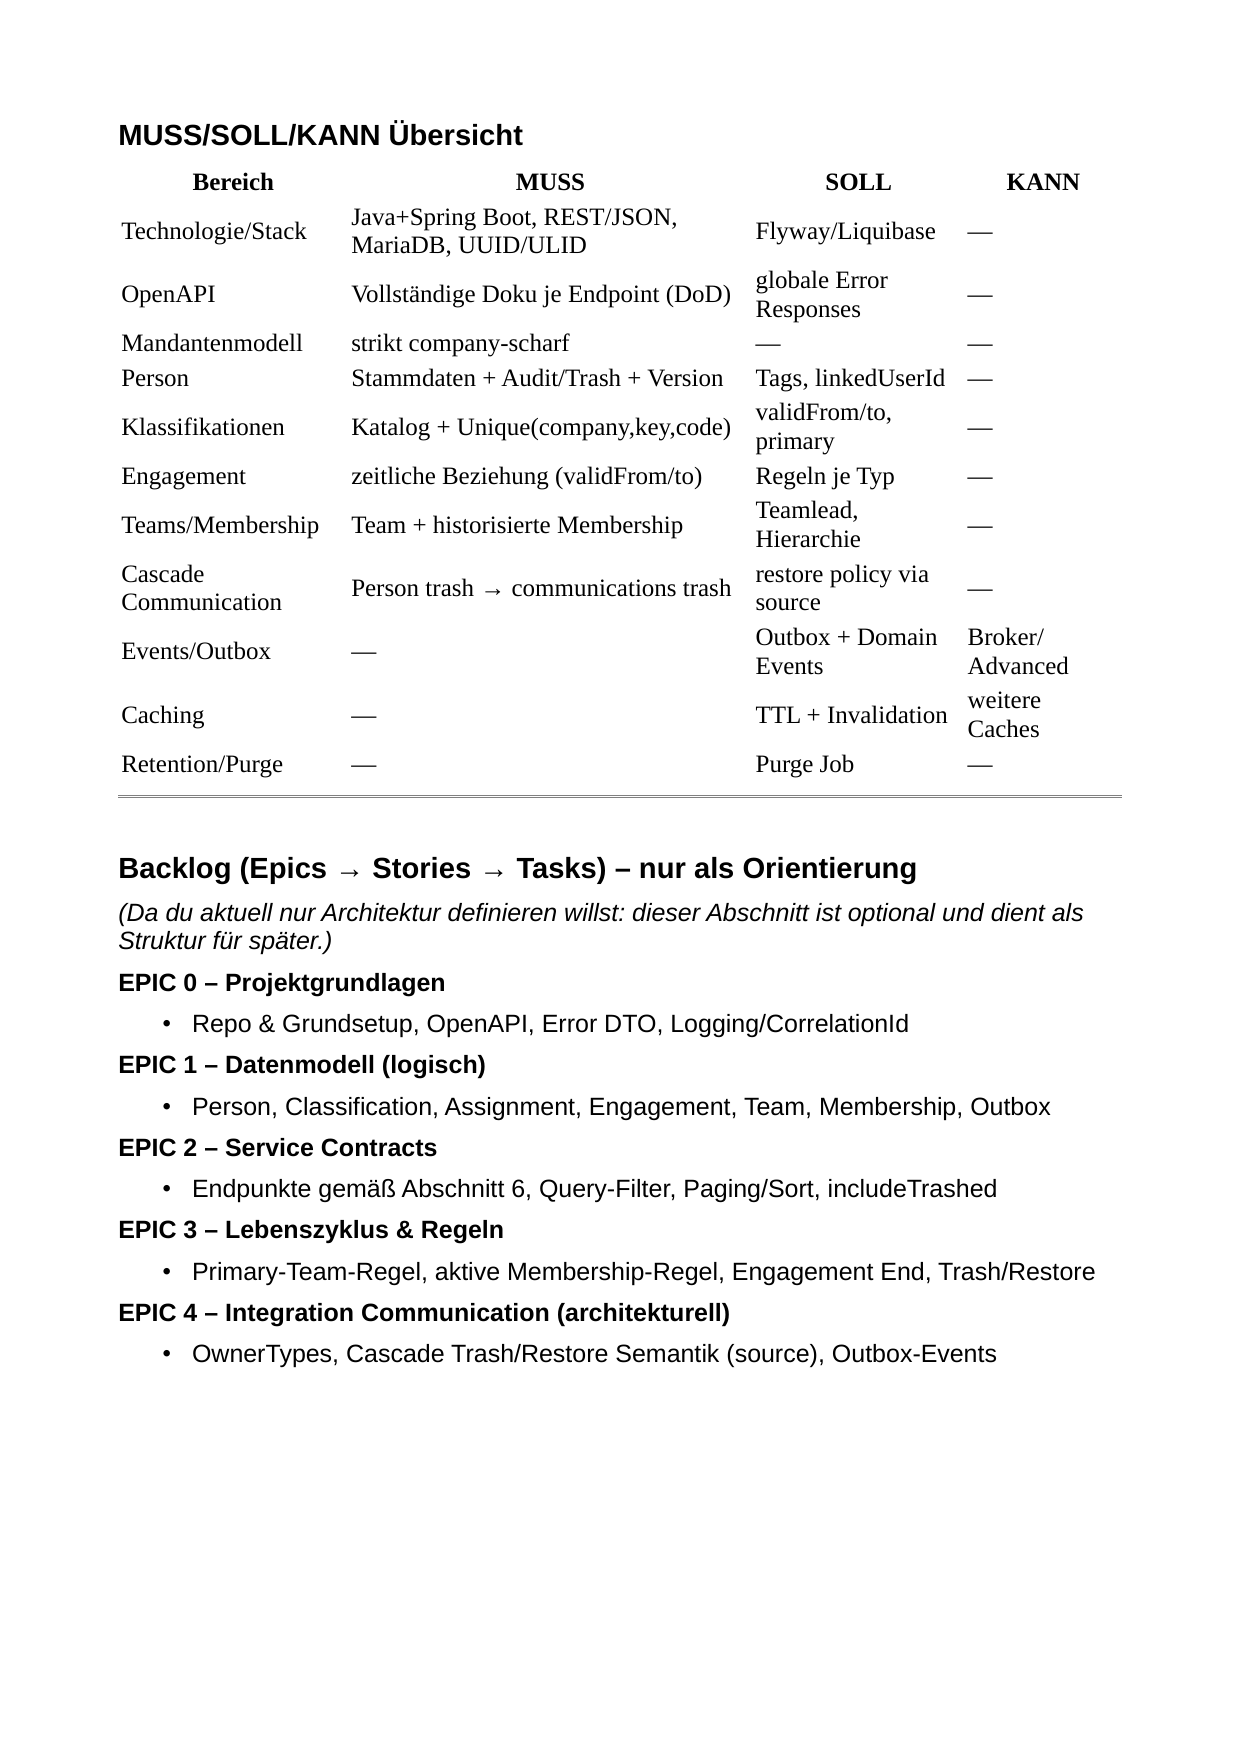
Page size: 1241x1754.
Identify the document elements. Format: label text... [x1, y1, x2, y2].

table_cell Klassifikationen [118, 395, 348, 458]
text EPIC 2 – Service Contracts [118, 1133, 1122, 1162]
table_cell Caching [118, 683, 348, 746]
table_header Bereich [118, 164, 348, 199]
table_cell — [965, 493, 1122, 556]
list Person, Classification, Assignment, Engagement, Team, Membership, Outbox [162, 1091, 1122, 1120]
table_cell — [348, 746, 752, 780]
table_cell Tags, linkedUserId [753, 360, 964, 394]
table_cell TTL + Invalidation [753, 683, 964, 746]
table_cell — [965, 395, 1122, 458]
text EPIC 4 – Integration Communication (architekturell) [118, 1298, 1122, 1327]
table_cell Technologie/Stack [118, 199, 348, 262]
list OwnerTypes, Cascade Trash/Restore Semantik (source), Outbox-Events [162, 1339, 1122, 1368]
table_cell — [965, 262, 1122, 325]
table_cell Engagement [118, 458, 348, 492]
table_cell Events/Outbox [118, 619, 348, 682]
table_cell — [348, 683, 752, 746]
text EPIC 3 – Lebenszyklus & Regeln [118, 1215, 1122, 1244]
table_cell globale Error Responses [753, 262, 964, 325]
subtitle MUSS/SOLL/KANN Übersicht [118, 118, 1122, 152]
table_cell OpenAPI [118, 262, 348, 325]
table_cell Teams/Membership [118, 493, 348, 556]
list Repo & Grundsetup, OpenAPI, Error DTO, Logging/CorrelationId [162, 1009, 1122, 1038]
table_cell Teamlead, Hierarchie [753, 493, 964, 556]
table_cell — [965, 458, 1122, 492]
text (Da du aktuell nur Architektur definieren willst: dieser Abschnitt ist optional und dient als Struktur für später.) [118, 898, 1122, 955]
table_cell Retention/Purge [118, 746, 348, 780]
table_cell — [965, 360, 1122, 394]
table_cell Vollständige Doku je Endpoint (DoD) [348, 262, 752, 325]
table_cell Stammdaten + Audit/Trash + Version [348, 360, 752, 394]
table_cell Purge Job [753, 746, 964, 780]
table_cell Java+Spring Boot, REST/JSON, MariaDB, UUID/ULID [348, 199, 752, 262]
list Primary-Team-Regel, aktive Membership-Regel, Engagement End, Trash/Restore [162, 1257, 1122, 1286]
table_cell Cascade Communication [118, 556, 348, 619]
table_cell — [965, 556, 1122, 619]
table_header SOLL [753, 164, 964, 199]
table_cell Mandantenmodell [118, 325, 348, 360]
table_cell validFrom/to, primary [753, 395, 964, 458]
table_cell zeitliche Beziehung (validFrom/to) [348, 458, 752, 492]
table_cell strikt company-scharf [348, 325, 752, 360]
table_header MUSS [348, 164, 752, 199]
list Endpunkte gemäß Abschnitt 6, Query-Filter, Paging/Sort, includeTrashed [162, 1174, 1122, 1203]
table_cell — [348, 619, 752, 682]
table_cell — [965, 199, 1122, 262]
table_cell Flyway/Liquibase [753, 199, 964, 262]
table_cell — [965, 325, 1122, 360]
table_cell Broker/Advanced [965, 619, 1122, 682]
table_cell Team + historisierte Membership [348, 493, 752, 556]
table_cell Katalog + Unique(company,key,code) [348, 395, 752, 458]
table_header KANN [965, 164, 1122, 199]
table_cell — [965, 746, 1122, 780]
table_cell Outbox + Domain Events [753, 619, 964, 682]
table_cell Person [118, 360, 348, 394]
text EPIC 1 – Datenmodell (logisch) [118, 1050, 1122, 1079]
table_cell — [753, 325, 964, 360]
table_cell weitere Caches [965, 683, 1122, 746]
text EPIC 0 – Projektgrundlagen [118, 968, 1122, 996]
subtitle Backlog (Epics → Stories → Tasks) – nur als Orientierung [118, 852, 1122, 885]
table_cell restore policy via source [753, 556, 964, 619]
table_cell Person trash → communications trash [348, 556, 752, 619]
table_cell Regeln je Typ [753, 458, 964, 492]
